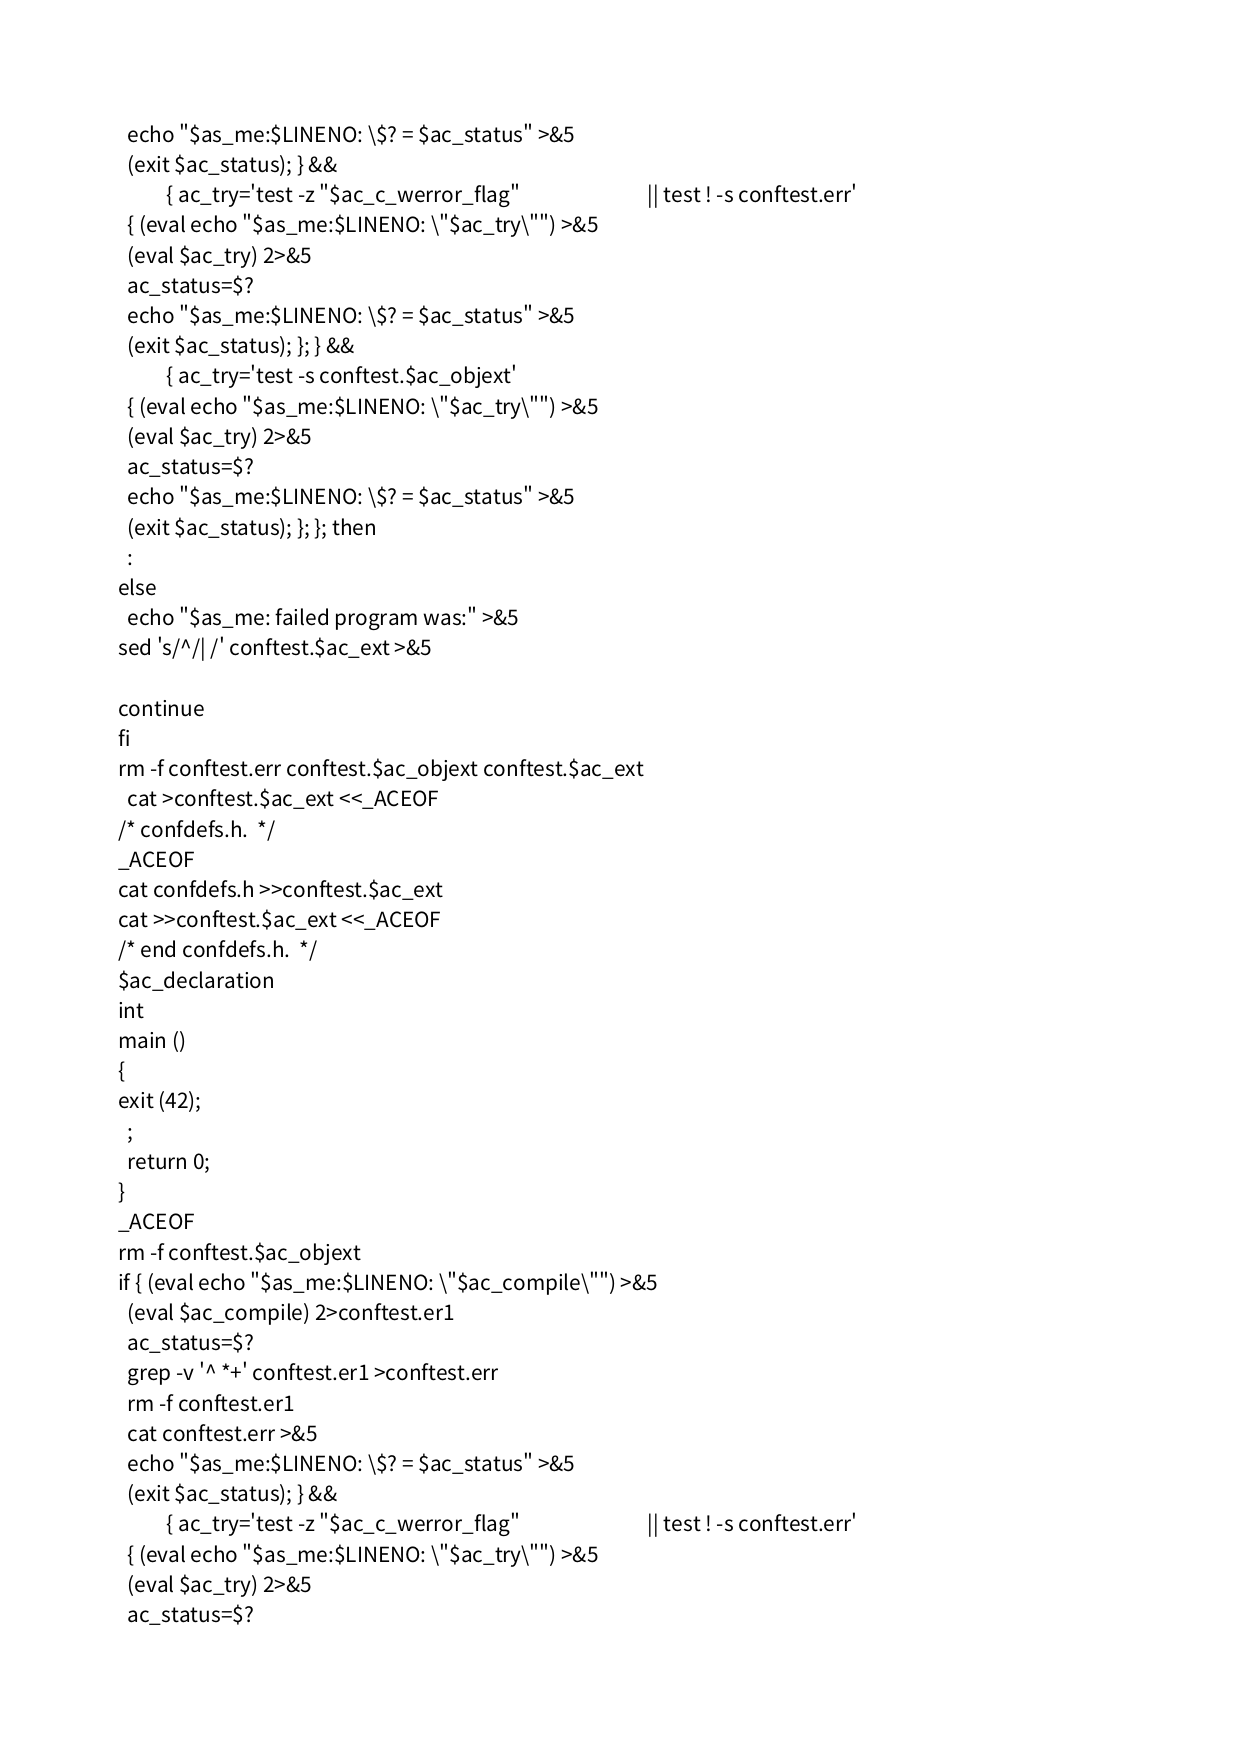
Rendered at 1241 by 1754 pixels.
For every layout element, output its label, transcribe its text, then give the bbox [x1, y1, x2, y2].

text if { (eval echo "$as_me:$LINENO: \"$ac_compile\"") >&5 [118, 1266, 1122, 1296]
text ac_status=$? [118, 450, 1122, 481]
text : [118, 541, 1122, 571]
text cat conftest.err >&5 [118, 1417, 1122, 1447]
text else [118, 571, 1122, 601]
text (eval $ac_compile) 2>conftest.er1 [118, 1296, 1122, 1326]
text { (eval echo "$as_me:$LINENO: \"$ac_try\"") >&5 [118, 209, 1122, 239]
text main () [118, 1024, 1122, 1054]
text (exit $ac_status); }; }; then [118, 511, 1122, 541]
text $ac_declaration [118, 964, 1122, 994]
text (exit $ac_status); }; } && [118, 329, 1122, 360]
text { ac_try='test -z "$ac_c_werror_flag" || test ! -s conftest.err' [118, 178, 1122, 209]
text /* end confdefs.h. */ [118, 934, 1122, 964]
text ac_status=$? [118, 1598, 1122, 1628]
text { (eval echo "$as_me:$LINENO: \"$ac_try\"") >&5 [118, 1538, 1122, 1568]
text continue [118, 692, 1122, 722]
text { (eval echo "$as_me:$LINENO: \"$ac_try\"") >&5 [118, 390, 1122, 420]
text { ac_try='test -s conftest.$ac_objext' [118, 360, 1122, 390]
text ac_status=$? [118, 269, 1122, 299]
text echo "$as_me:$LINENO: \$? = $ac_status" >&5 [118, 299, 1122, 329]
text echo "$as_me: failed program was:" >&5 [118, 601, 1122, 632]
text (eval $ac_try) 2>&5 [118, 420, 1122, 450]
text echo "$as_me:$LINENO: \$? = $ac_status" >&5 [118, 481, 1122, 511]
text echo "$as_me:$LINENO: \$? = $ac_status" >&5 [118, 1447, 1122, 1477]
text } [118, 1175, 1122, 1206]
text rm -f conftest.er1 [118, 1387, 1122, 1417]
text cat confdefs.h >>conftest.$ac_ext [118, 873, 1122, 903]
text ac_status=$? [118, 1326, 1122, 1357]
text /* confdefs.h. */ [118, 813, 1122, 843]
text _ACEOF [118, 1206, 1122, 1236]
text int [118, 994, 1122, 1024]
text cat >conftest.$ac_ext <<_ACEOF [118, 783, 1122, 813]
text exit (42); [118, 1085, 1122, 1115]
text (eval $ac_try) 2>&5 [118, 1568, 1122, 1598]
text cat >>conftest.$ac_ext <<_ACEOF [118, 903, 1122, 934]
text { [118, 1054, 1122, 1085]
text rm -f conftest.err conftest.$ac_objext conftest.$ac_ext [118, 752, 1122, 783]
text rm -f conftest.$ac_objext [118, 1236, 1122, 1266]
text (exit $ac_status); } && [118, 148, 1122, 178]
text grep -v '^ *+' conftest.er1 >conftest.err [118, 1357, 1122, 1387]
text (eval $ac_try) 2>&5 [118, 239, 1122, 269]
text return 0; [118, 1145, 1122, 1175]
text echo "$as_me:$LINENO: \$? = $ac_status" >&5 [118, 118, 1122, 148]
text (exit $ac_status); } && [118, 1477, 1122, 1508]
text _ACEOF [118, 843, 1122, 873]
text { ac_try='test -z "$ac_c_werror_flag" || test ! -s conftest.err' [118, 1508, 1122, 1538]
text ; [118, 1115, 1122, 1145]
text fi [118, 722, 1122, 752]
text sed 's/^/| /' conftest.$ac_ext >&5 [118, 632, 1122, 662]
